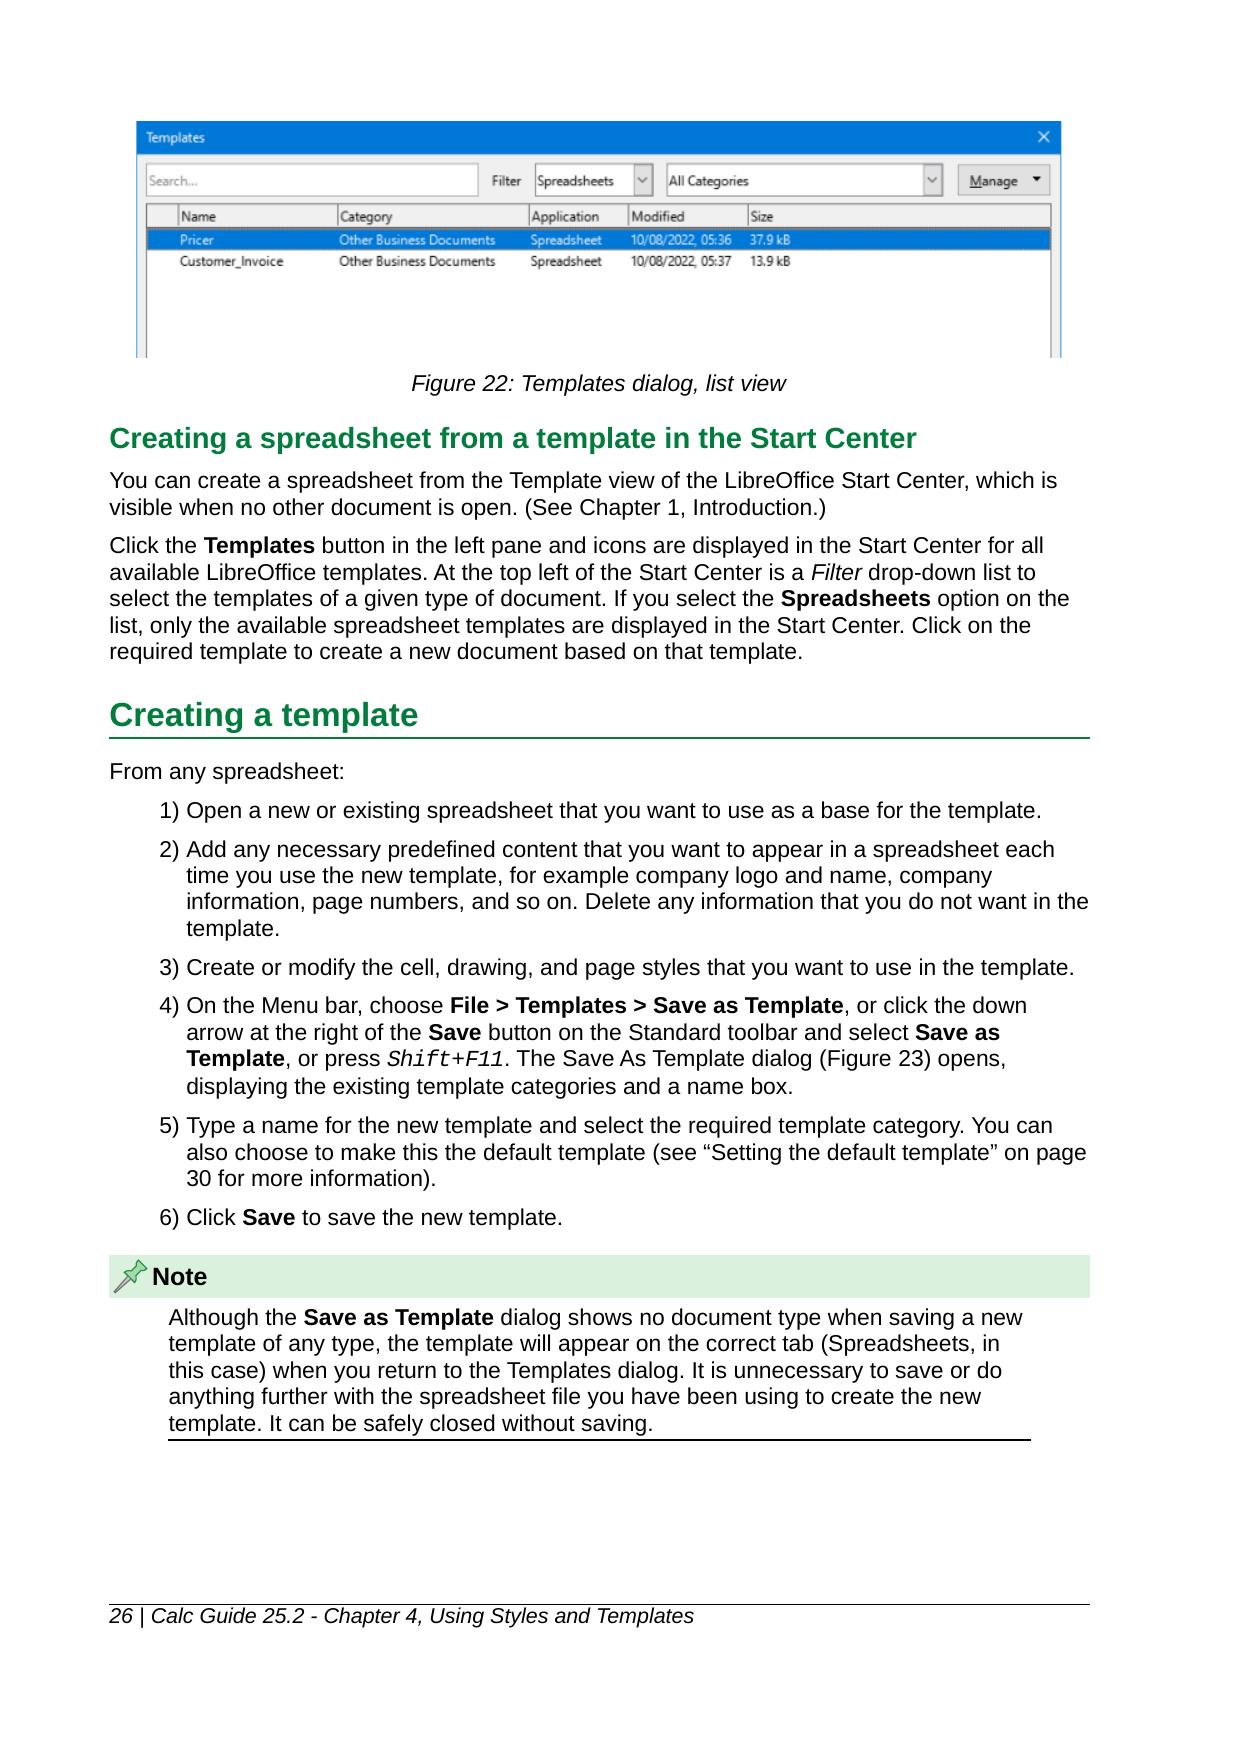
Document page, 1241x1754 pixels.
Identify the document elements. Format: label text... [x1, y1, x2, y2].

subtitle Creating a spreadsheet from a template in the Start Center [109, 421, 1090, 455]
list Create or modify the cell, drawing, and page styles that you want to use in the template. [186, 953, 1090, 980]
text Although the Save as Template dialog shows no document type when saving a new template of any type, the template will appear on the correct tab (Spreadsheets, in this case) when you return to the Templates dialog. It is unnecessary to save or do anything further with the spreadsheet file you have been using to create the new template. It can be safely closed without saving. [168, 1304, 1031, 1439]
text You can create a spreadsheet from the Template view of the LibreOffice Start Center, which is visible when no other document is open. (See Chapter 1, Introduction.) [109, 467, 1090, 520]
list From any spreadsheet: [109, 758, 1090, 784]
list Add any necessary predefined content that you want to appear in a spreadsheet each time you use the new template, for example company logo and name, company information, page numbers, and so on. Delete any information that you do not want in the template. [186, 836, 1090, 941]
list Type a name for the new template and select the required template category. You can also choose to make this the default template (see “Setting the default template” on page 30 for more information). [186, 1112, 1090, 1191]
list Click Save to save the new template. [186, 1204, 1090, 1230]
subtitle Creating a template [109, 696, 1090, 737]
text Figure 22: Templates dialog, list view [136, 370, 1063, 397]
picture [136, 121, 1063, 358]
subtitle Note [109, 1255, 1090, 1298]
list Open a new or existing spreadsheet that you want to use as a base for the template. [186, 797, 1090, 823]
list On the Menu bar, choose File > Templates > Save as Template, or click the down arrow at the right of the Save button on the Standard toolbar and select Save as Template, or press Shift+F11. The Save As Template dialog (Figure 23) opens, displaying the existing template categories and a name box. [186, 992, 1090, 1100]
text Click the Templates button in the left pane and icons are displayed in the Start Center for all available LibreOffice templates. At the top left of the Start Center is a Filter drop-down list to select the templates of a given type of document. If you select the Spreadsheets option on the list, only the available spreadsheet templates are displayed in the Start Center. Click on the required template to create a new document based on that template. [109, 532, 1090, 664]
